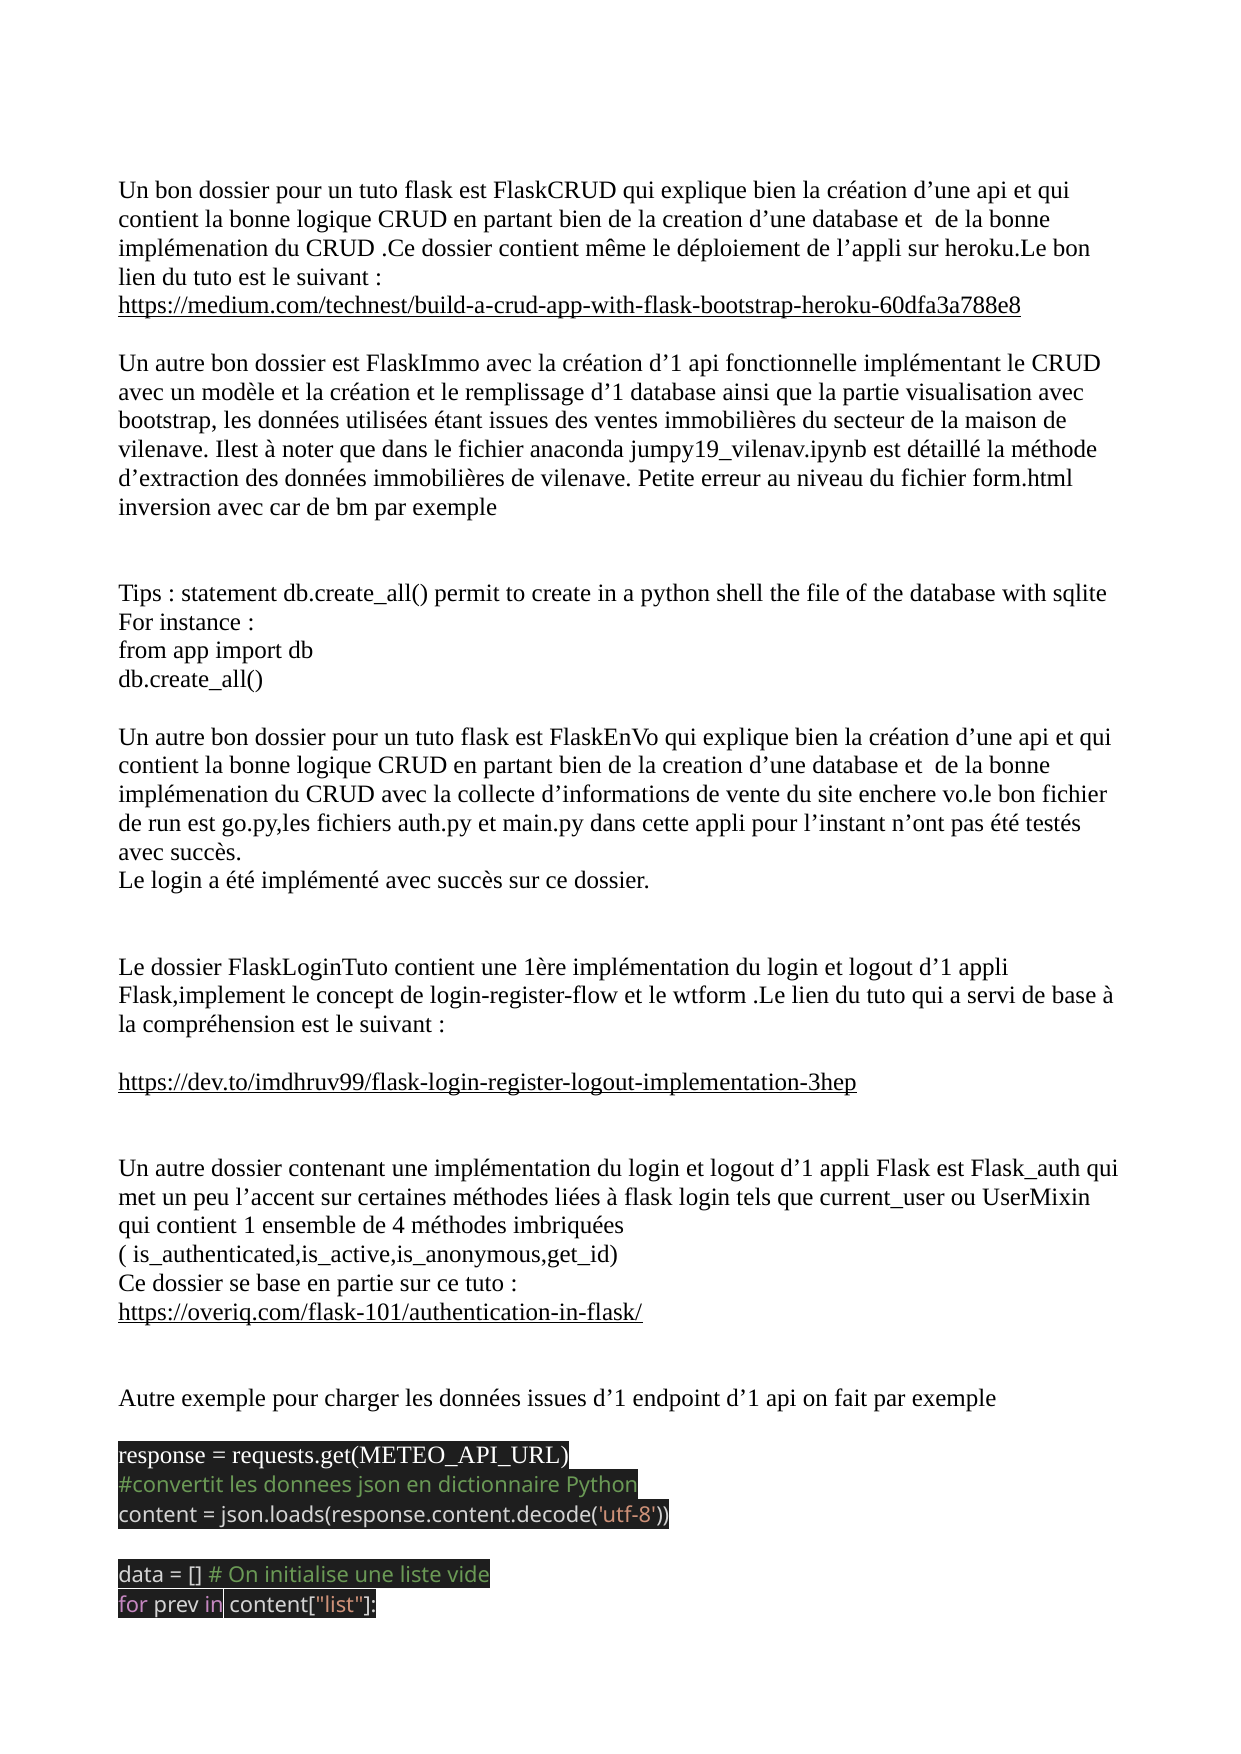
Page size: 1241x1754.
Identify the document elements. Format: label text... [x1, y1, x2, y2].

text Le login a été implémenté avec succès sur ce dossier. [118, 866, 1122, 894]
text https://medium.com/technest/build-a-crud-app-with-flask-bootstrap-heroku-60dfa3a788e8 [118, 291, 1122, 319]
text Un bon dossier pour un tuto flask est FlaskCRUD qui explique bien la création d’une api et qui contient la bonne logique CRUD en partant bien de la creation d’une database et de la bonne implémenation du CRUD .Ce dossier contient même le déploiement de l’appli sur heroku.Le bon lien du tuto est le suivant : [118, 176, 1122, 291]
text Ce dossier se base en partie sur ce tuto : [118, 1268, 1122, 1297]
text for prev in content["list"]: [118, 1588, 1122, 1618]
text For instance : [118, 607, 1122, 636]
text content = json.loads(response.content.decode('utf-8')) [118, 1499, 1122, 1529]
text https://overiq.com/flask-101/authentication-in-flask/ [118, 1297, 1122, 1326]
text Un autre bon dossier pour un tuto flask est FlaskEnVo qui explique bien la création d’une api et qui contient la bonne logique CRUD en partant bien de la creation d’une database et de la bonne implémenation du CRUD avec la collecte d’informations de vente du site enchere vo.le bon fichier de run est go.py,les fichiers auth.py et main.py dans cette appli pour l’instant n’ont pas été testés avec succès. [118, 722, 1122, 866]
text db.create_all() [118, 664, 1122, 693]
text Autre exemple pour charger les données issues d’1 endpoint d’1 api on fait par exemple [118, 1383, 1122, 1412]
text Un autre bon dossier est FlaskImmo avec la création d’1 api fonctionnelle implémentant le CRUD avec un modèle et la création et le remplissage d’1 database ainsi que la partie visualisation avec bootstrap, les données utilisées étant issues des ventes immobilières du secteur de la maison de vilenave. Ilest à noter que dans le fichier anaconda jumpy19_vilenav.ipynb est détaillé la méthode d’extraction des données immobilières de vilenave. Petite erreur au niveau du fichier form.html inversion avec car de bm par exemple [118, 348, 1122, 521]
text Tips : statement db.create_all() permit to create in a python shell the file of the database with sqlite [118, 578, 1122, 607]
text Le dossier FlaskLoginTuto contient une 1ère implémentation du login et logout d’1 appli Flask,implement le concept de login-register-flow et le wtform .Le lien du tuto qui a servi de base à la compréhension est le suivant : [118, 952, 1122, 1038]
text https://dev.to/imdhruv99/flask-login-register-logout-implementation-3hep [118, 1067, 1122, 1096]
text #convertit les donnees json en dictionnaire Python [118, 1469, 1122, 1499]
text Un autre dossier contenant une implémentation du login et logout d’1 appli Flask est Flask_auth qui met un peu l’accent sur certaines méthodes liées à flask login tels que current_user ou UserMixin qui contient 1 ensemble de 4 méthodes imbriquées ( is_authenticated,is_active,is_anonymous,get_id) [118, 1153, 1122, 1268]
text from app import db [118, 636, 1122, 664]
text response = requests.get(METEO_API_URL) [118, 1441, 1122, 1469]
text data = [] # On initialise une liste vide [118, 1559, 1122, 1588]
